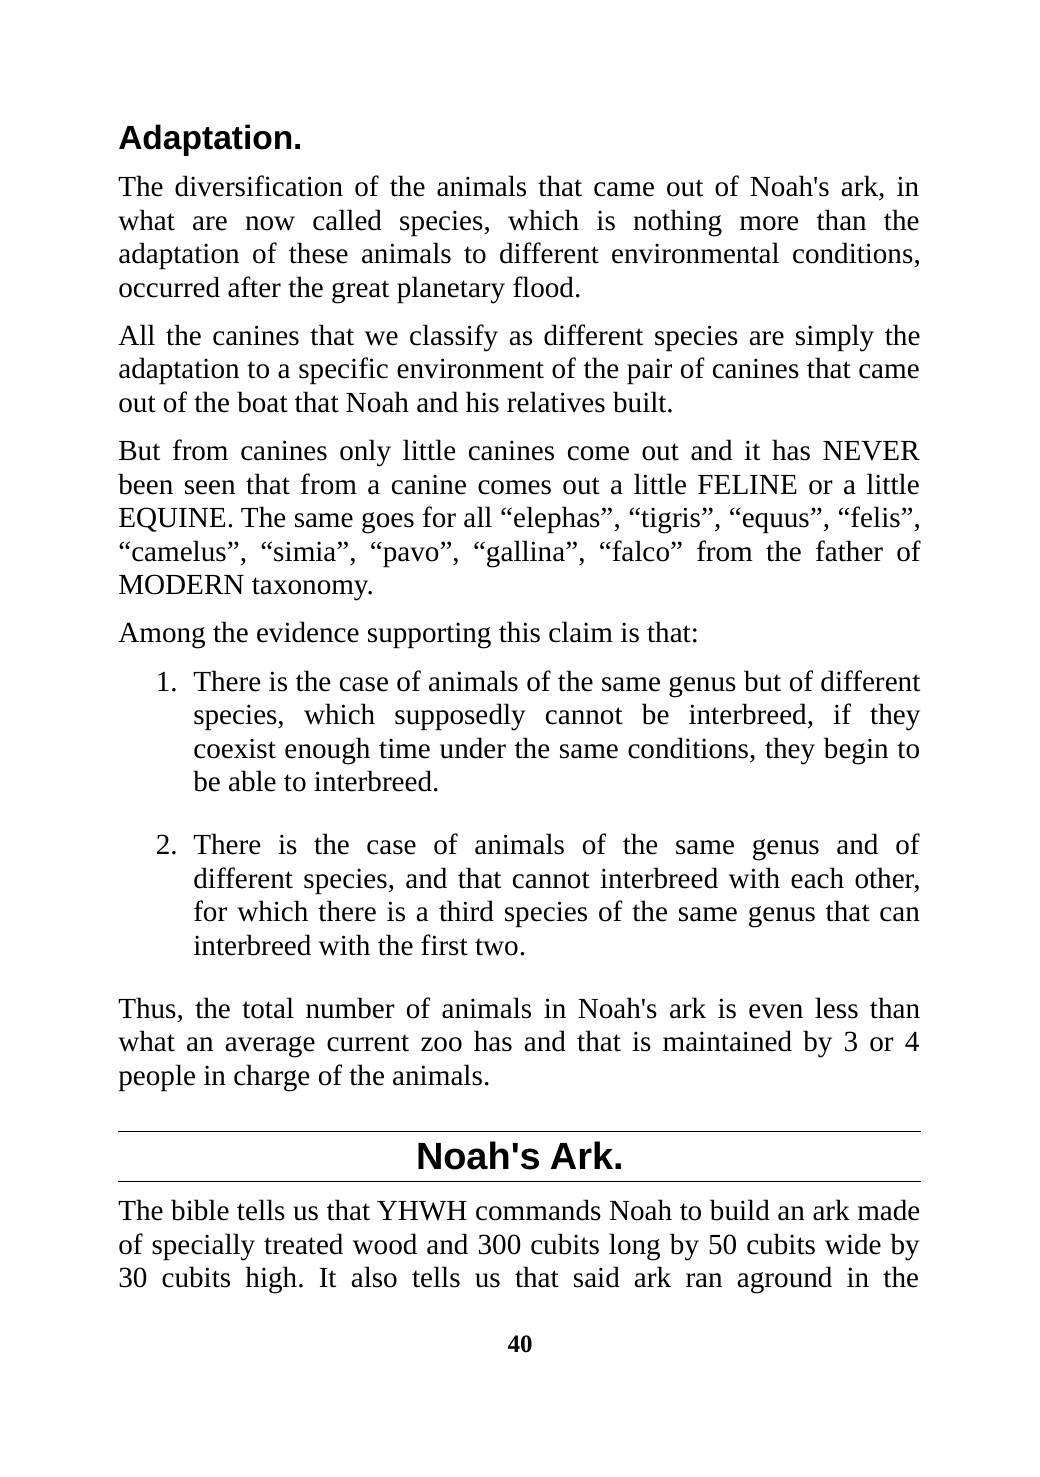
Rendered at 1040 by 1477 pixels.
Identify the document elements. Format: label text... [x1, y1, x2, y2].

text The diversification of the animals that came out of Noah's ark, in what are now called species, which is nothing more than the adaptation of these animals to different environmental conditions, occurred after the great planetary flood. [118, 169, 921, 303]
text All the canines that we classify as different species are simply the adaptation to a specific environment of the pair of canines that came out of the boat that Noah and his relatives built. [118, 318, 921, 419]
list There is the case of animals of the same genus but of different species, which supposedly cannot be interbreed, if they coexist enough time under the same conditions, they begin to be able to interbreed. [156, 664, 921, 798]
text Among the evidence supporting this claim is that: [118, 616, 921, 649]
text The bible tells us that YHWH commands Noah to build an ark made of specially treated wood and 300 cubits long by 50 cubits wide by 30 cubits high. It also tells us that said ark ran aground in the [118, 1193, 921, 1294]
subtitle Noah's Ark. [118, 1132, 921, 1181]
text Thus, the total number of animals in Noah's ark is even less than what an average current zoo has and that is maintained by 3 or 4 people in charge of the animals. [118, 991, 921, 1092]
text But from canines only little canines come out and it has NEVER been seen that from a canine comes out a little FELINE or a little EQUINE. The same goes for all “elephas”, “tigris”, “equus”, “felis”, “camelus”, “simia”, “pavo”, “gallina”, “falco” from the father of MODERN taxonomy. [118, 433, 921, 601]
list There is the case of animals of the same genus and of different species, and that cannot interbreed with each other, for which there is a third species of the same genus that can interbreed with the first two. [156, 827, 921, 961]
subtitle Adaptation. [118, 118, 921, 157]
